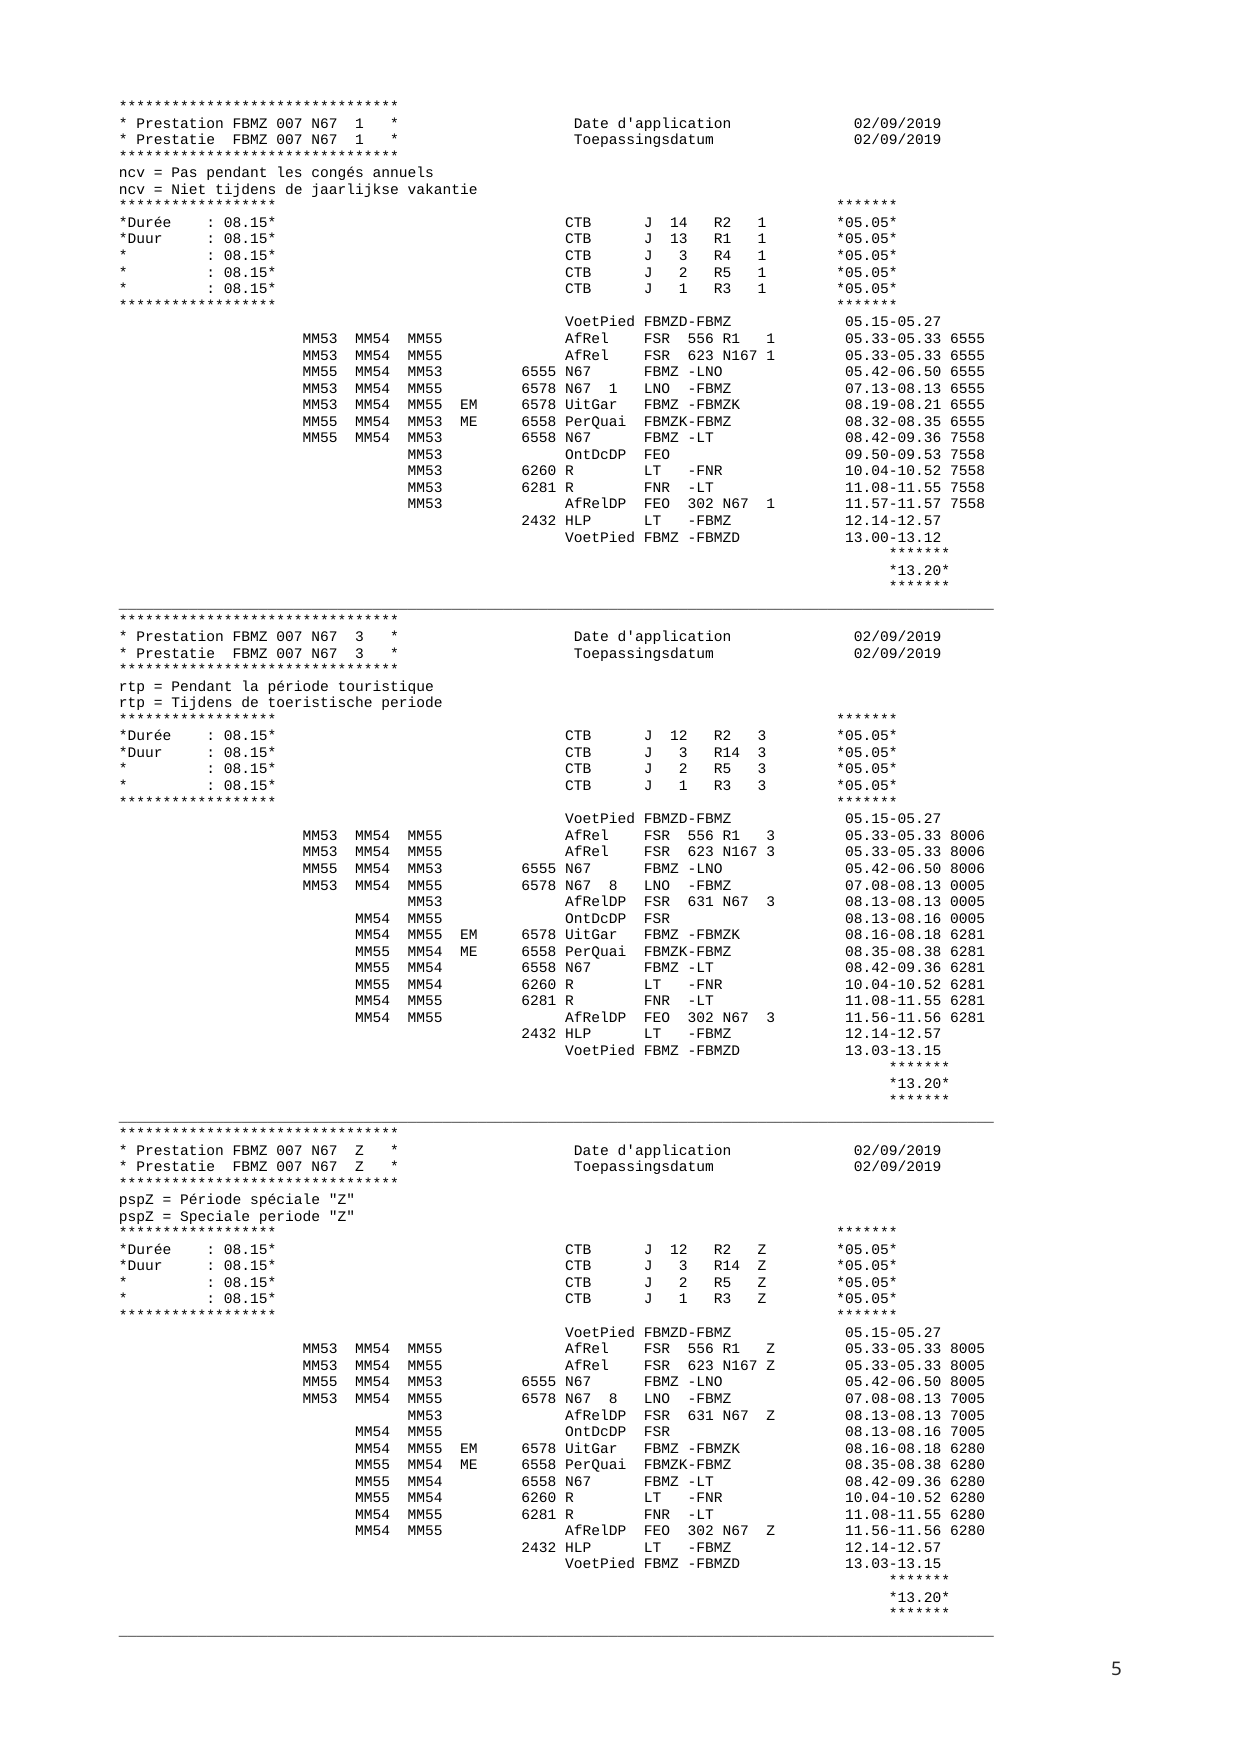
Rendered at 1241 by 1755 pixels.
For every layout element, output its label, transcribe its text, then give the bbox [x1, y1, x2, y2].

text ******************************** * Prestation FBMZ 007 N67 1 * Date d'application 02/09/2019 * Prestatie FBMZ 007 N67 1 * Toepassingsdatum 02/09/2019 ******************************** ncv = Pas pendant les congés annuels ncv = Niet tijdens de jaarlijkse vakantie ****************** ******* *Durée : 08.15* CTB J 14 R2 1 *05.05* *Duur : 08.15* CTB J 13 R1 1 *05.05* * : 08.15* CTB J 3 R4 1 *05.05* * : 08.15* CTB J 2 R5 1 *05.05* * : 08.15* CTB J 1 R3 1 *05.05* ****************** ******* VoetPied FBMZD-FBMZ 05.15-05.27 MM53 MM54 MM55 AfRel FSR 556 R1 1 05.33-05.33 6555 MM53 MM54 MM55 AfRel FSR 623 N167 1 05.33-05.33 6555 MM55 MM54 MM53 6555 N67 FBMZ -LNO 05.42-06.50 6555 MM53 MM54 MM55 6578 N67 1 LNO -FBMZ 07.13-08.13 6555 MM53 MM54 MM55 EM 6578 UitGar FBMZ -FBMZK 08.19-08.21 6555 MM55 MM54 MM53 ME 6558 PerQuai FBMZK-FBMZ 08.32-08.35 6555 MM55 MM54 MM53 6558 N67 FBMZ -LT 08.42-09.36 7558 MM53 OntDcDP FEO 09.50-09.53 7558 MM53 6260 R LT -FNR 10.04-10.52 7558 MM53 6281 R FNR -LT 11.08-11.55 7558 MM53 AfRelDP FEO 302 N67 1 11.57-11.57 7558 2432 HLP LT -FBMZ 12.14-12.57 VoetPied FBMZ -FBMZD 13.00-13.12 ******* *13.20* ******* ____________________________________________________________________________________________________ [119, 99, 1122, 613]
text ******************************** * Prestation FBMZ 007 N67 Z * Date d'application 02/09/2019 * Prestatie FBMZ 007 N67 Z * Toepassingsdatum 02/09/2019 ******************************** pspZ = Période spéciale "Z" pspZ = Speciale periode "Z" ****************** ******* *Durée : 08.15* CTB J 12 R2 Z *05.05* *Duur : 08.15* CTB J 3 R14 Z *05.05* * : 08.15* CTB J 2 R5 Z *05.05* * : 08.15* CTB J 1 R3 Z *05.05* ****************** ******* VoetPied FBMZD-FBMZ 05.15-05.27 MM53 MM54 MM55 AfRel FSR 556 R1 Z 05.33-05.33 8005 MM53 MM54 MM55 AfRel FSR 623 N167 Z 05.33-05.33 8005 MM55 MM54 MM53 6555 N67 FBMZ -LNO 05.42-06.50 8005 MM53 MM54 MM55 6578 N67 8 LNO -FBMZ 07.08-08.13 7005 MM53 AfRelDP FSR 631 N67 Z 08.13-08.13 7005 MM54 MM55 OntDcDP FSR 08.13-08.16 7005 MM54 MM55 EM 6578 UitGar FBMZ -FBMZK 08.16-08.18 6280 MM55 MM54 ME 6558 PerQuai FBMZK-FBMZ 08.35-08.38 6280 MM55 MM54 6558 N67 FBMZ -LT 08.42-09.36 6280 MM55 MM54 6260 R LT -FNR 10.04-10.52 6280 MM54 MM55 6281 R FNR -LT 11.08-11.55 6280 MM54 MM55 AfRelDP FEO 302 N67 Z 11.56-11.56 6280 2432 HLP LT -FBMZ 12.14-12.57 VoetPied FBMZ -FBMZD 13.03-13.15 ******* *13.20* ******* ____________________________________________________________________________________________________ [119, 1126, 1122, 1639]
text ******************************** * Prestation FBMZ 007 N67 3 * Date d'application 02/09/2019 * Prestatie FBMZ 007 N67 3 * Toepassingsdatum 02/09/2019 ******************************** rtp = Pendant la période touristique rtp = Tijdens de toeristische periode ****************** ******* *Durée : 08.15* CTB J 12 R2 3 *05.05* *Duur : 08.15* CTB J 3 R14 3 *05.05* * : 08.15* CTB J 2 R5 3 *05.05* * : 08.15* CTB J 1 R3 3 *05.05* ****************** ******* VoetPied FBMZD-FBMZ 05.15-05.27 MM53 MM54 MM55 AfRel FSR 556 R1 3 05.33-05.33 8006 MM53 MM54 MM55 AfRel FSR 623 N167 3 05.33-05.33 8006 MM55 MM54 MM53 6555 N67 FBMZ -LNO 05.42-06.50 8006 MM53 MM54 MM55 6578 N67 8 LNO -FBMZ 07.08-08.13 0005 MM53 AfRelDP FSR 631 N67 3 08.13-08.13 0005 MM54 MM55 OntDcDP FSR 08.13-08.16 0005 MM54 MM55 EM 6578 UitGar FBMZ -FBMZK 08.16-08.18 6281 MM55 MM54 ME 6558 PerQuai FBMZK-FBMZ 08.35-08.38 6281 MM55 MM54 6558 N67 FBMZ -LT 08.42-09.36 6281 MM55 MM54 6260 R LT -FNR 10.04-10.52 6281 MM54 MM55 6281 R FNR -LT 11.08-11.55 6281 MM54 MM55 AfRelDP FEO 302 N67 3 11.56-11.56 6281 2432 HLP LT -FBMZ 12.14-12.57 VoetPied FBMZ -FBMZD 13.03-13.15 ******* *13.20* ******* ____________________________________________________________________________________________________ [119, 613, 1122, 1126]
